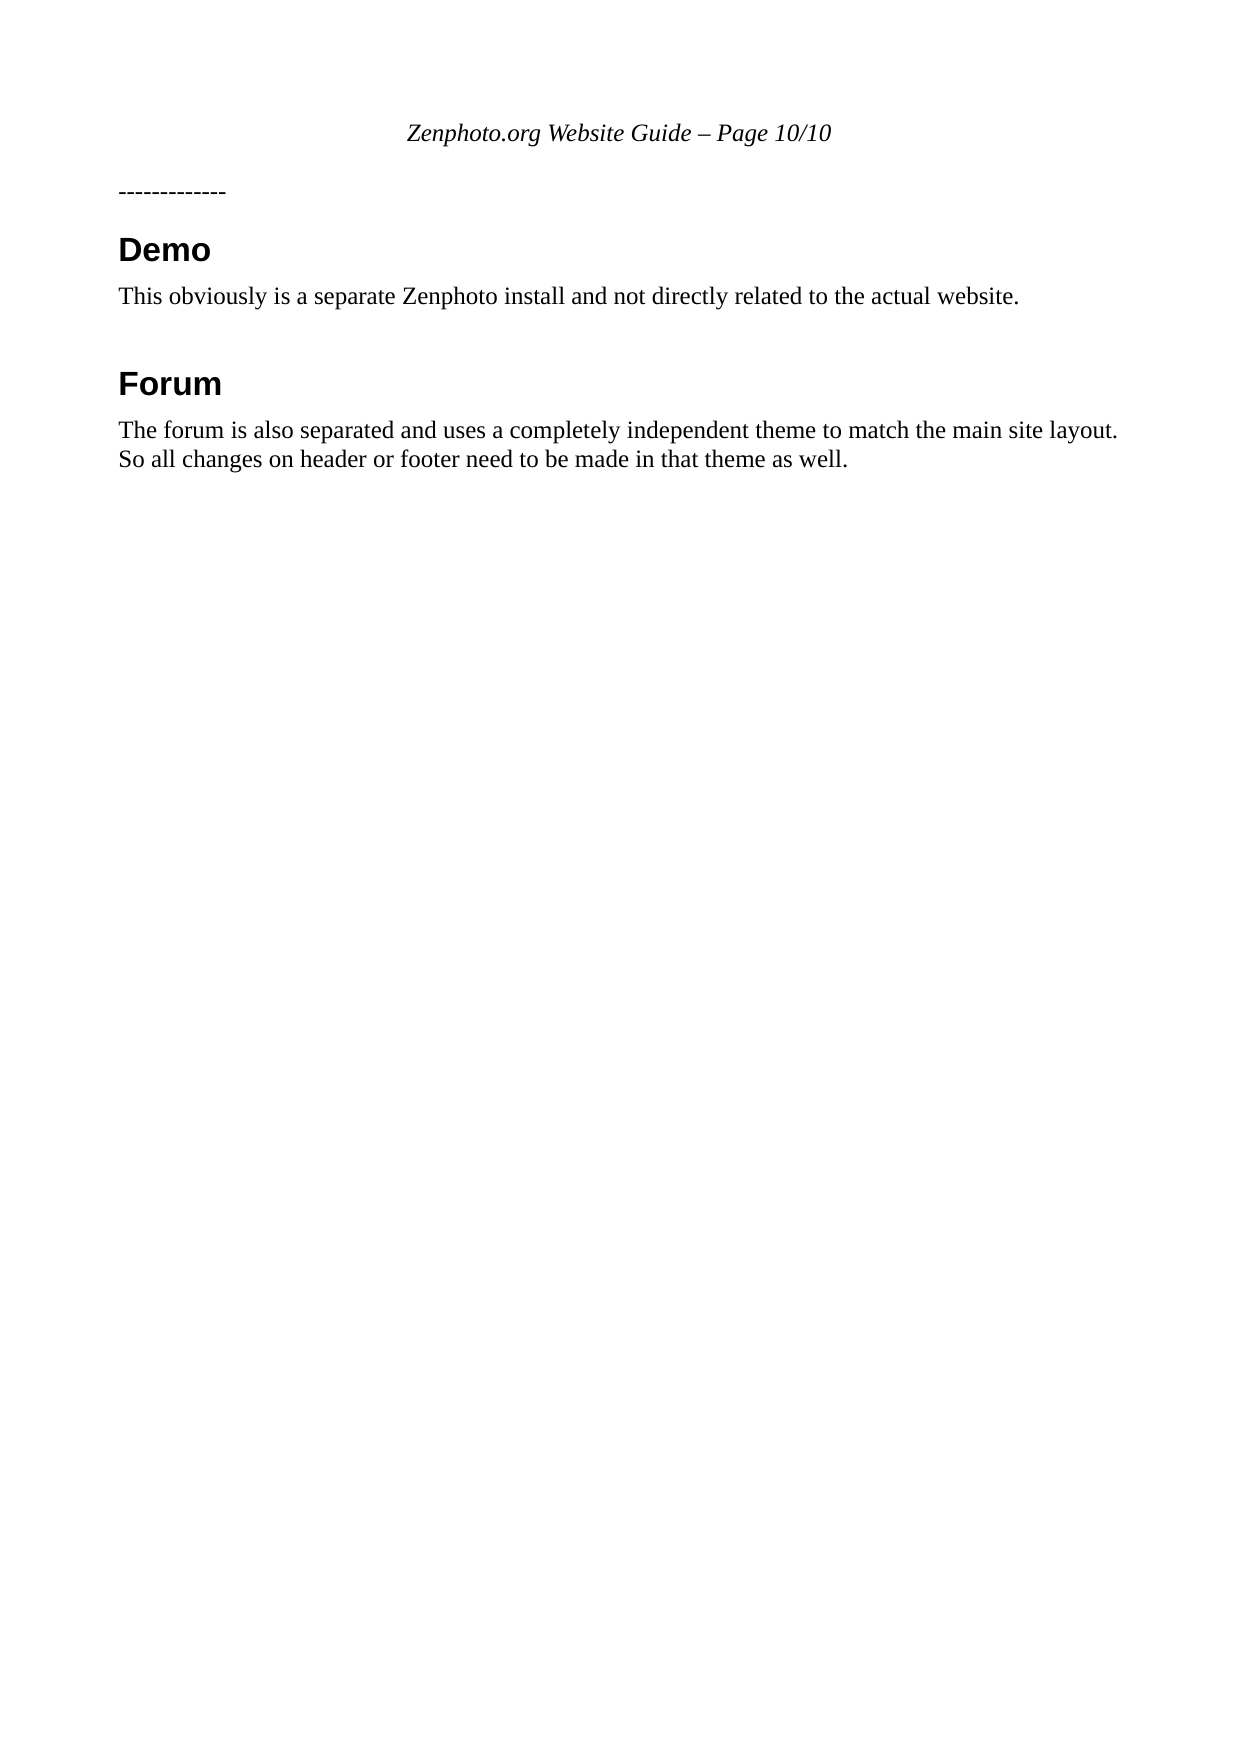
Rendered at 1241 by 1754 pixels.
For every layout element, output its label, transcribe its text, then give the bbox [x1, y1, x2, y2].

text The forum is also separated and uses a completely independent theme to match the main site layout. So all changes on header or footer need to be made in that theme as well. [118, 415, 1122, 472]
text This obviously is a separate Zenphoto install and not directly related to the actual website. [118, 281, 1122, 310]
subtitle Demo [118, 230, 1122, 269]
text ------------- [118, 176, 1122, 205]
subtitle Forum [118, 364, 1122, 402]
